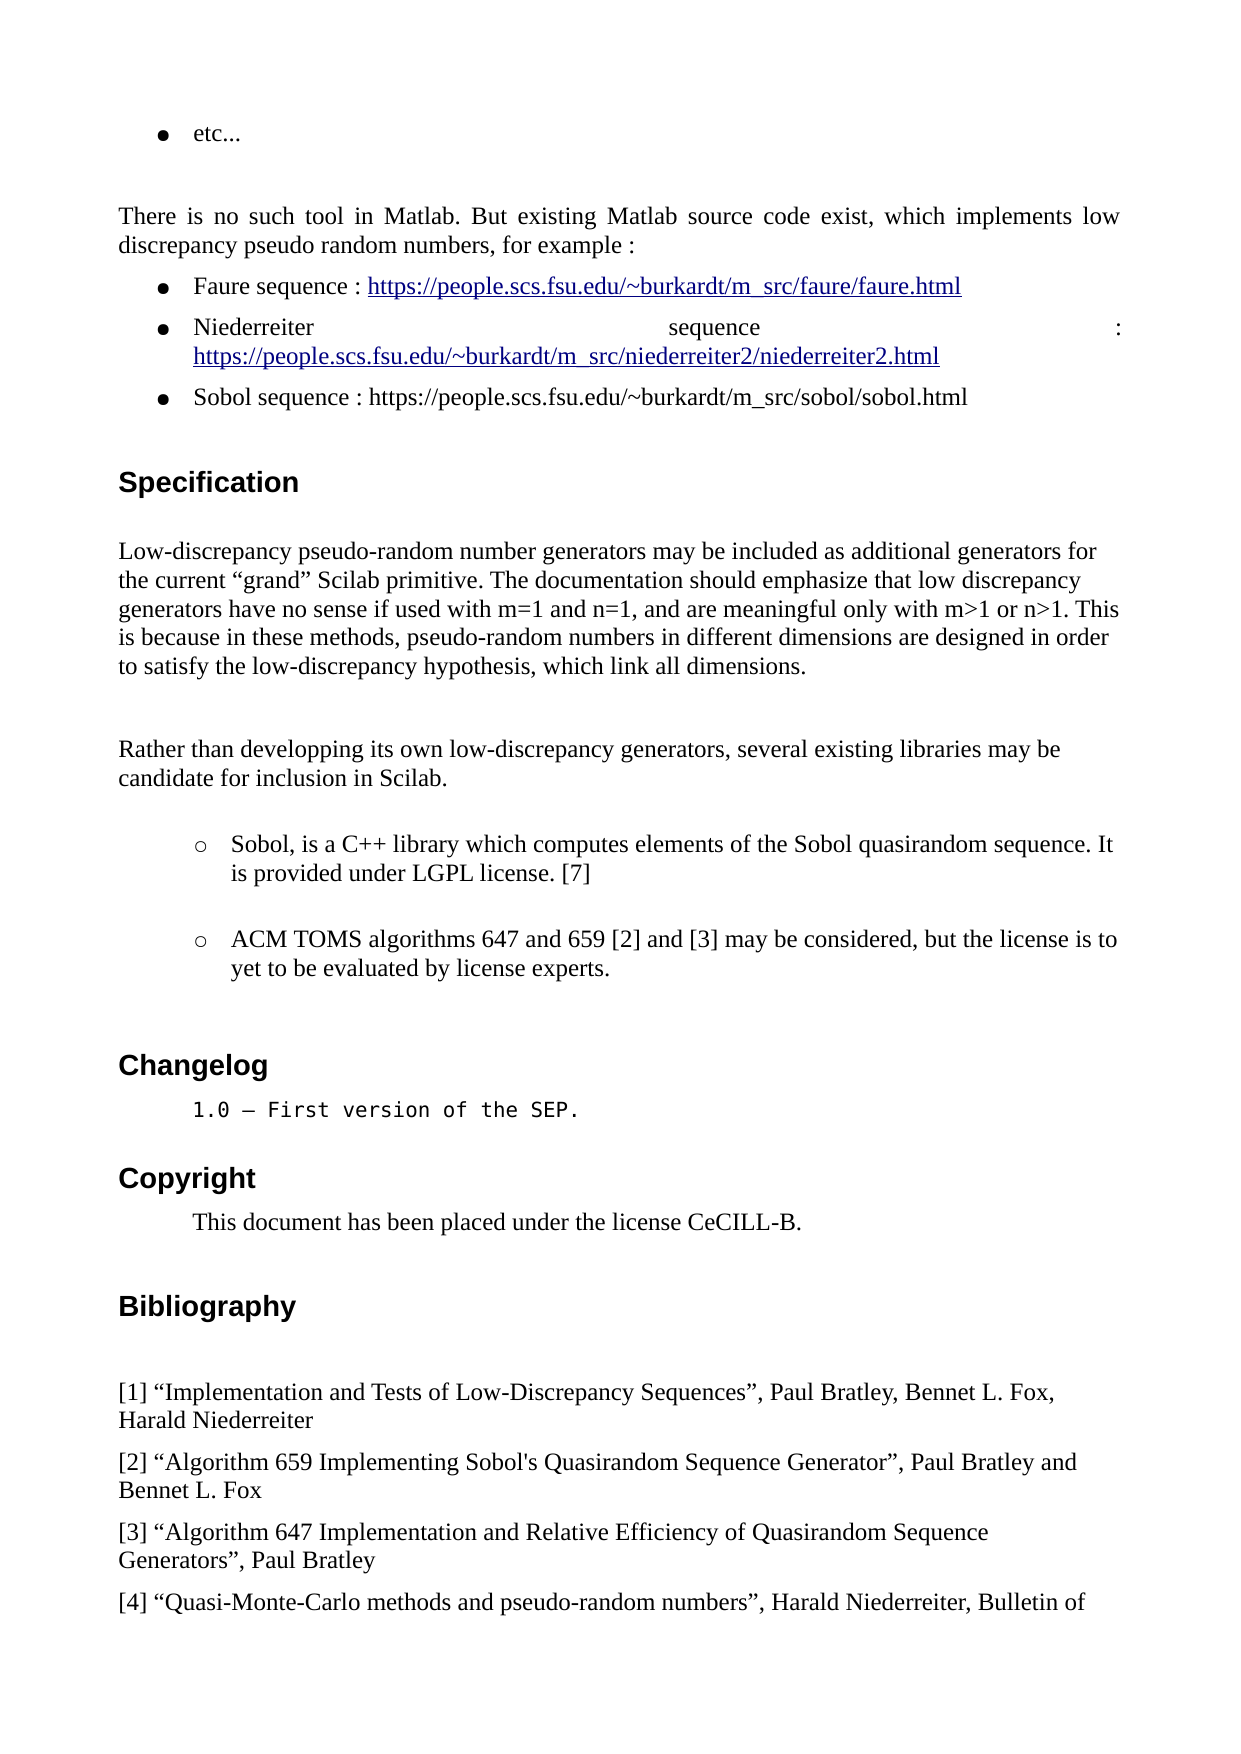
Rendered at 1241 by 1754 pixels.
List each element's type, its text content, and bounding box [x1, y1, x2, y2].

list Niederreiter sequence : https://people.scs.fsu.edu/~burkardt/m_src/niederreiter2/niederreiter2.html [156, 312, 1122, 370]
subtitle ACM TOMS algorithms 647 and 659 [2] and [3] may be considered, but the license is to yet to be evaluated by license experts. [193, 924, 1122, 982]
text [4] “Quasi-Monte-Carlo methods and pseudo-random numbers”, Harald Niederreiter, Bulletin of [118, 1587, 1122, 1616]
text This document has been placed under the license CeCILL-B. [118, 1207, 1122, 1235]
subtitle Changelog [118, 1048, 1122, 1082]
subtitle Bibliography [118, 1289, 1122, 1323]
subtitle Copyright [118, 1161, 1122, 1194]
text 1.0 – First version of the SEP. [118, 1094, 1122, 1123]
list etc... [156, 118, 1122, 147]
subtitle Sobol, is a C++ library which computes elements of the Sobol quasirandom sequence. It is provided under LGPL license. [7] [193, 829, 1122, 887]
text [2] “Algorithm 659 Implementing Sobol's Quasirandom Sequence Generator”, Paul Bratley and Bennet L. Fox [118, 1447, 1122, 1504]
list Sobol sequence : https://people.scs.fsu.edu/~burkardt/m_src/sobol/sobol.html [156, 382, 1122, 411]
subtitle Low-discrepancy pseudo-random number generators may be included as additional generators for the current “grand” Scilab primitive. The documentation should emphasize that low discrepancy generators have no sense if used with m=1 and n=1, and are meaningful only with m>1 or n>1. This is because in these methods, pseudo-random numbers in different dimensions are designed in order to satisfy the low-discrepancy hypothesis, which link all dimensions. [118, 536, 1122, 680]
text Specification [118, 465, 1122, 499]
text [3] “Algorithm 647 Implementation and Relative Efficiency of Quasirandom Sequence Generators”, Paul Bratley [118, 1517, 1122, 1574]
text Rather than developping its own low-discrepancy generators, several existing libraries may be candidate for inclusion in Scilab. [118, 734, 1122, 792]
list Faure sequence : https://people.scs.fsu.edu/~burkardt/m_src/faure/faure.html [156, 271, 1122, 300]
text There is no such tool in Matlab. But existing Matlab source code exist, which implements low discrepancy pseudo random numbers, for example : [118, 201, 1122, 258]
text [1] “Implementation and Tests of Low-Discrepancy Sequences”, Paul Bratley, Bennet L. Fox, Harald Niederreiter [118, 1377, 1122, 1434]
